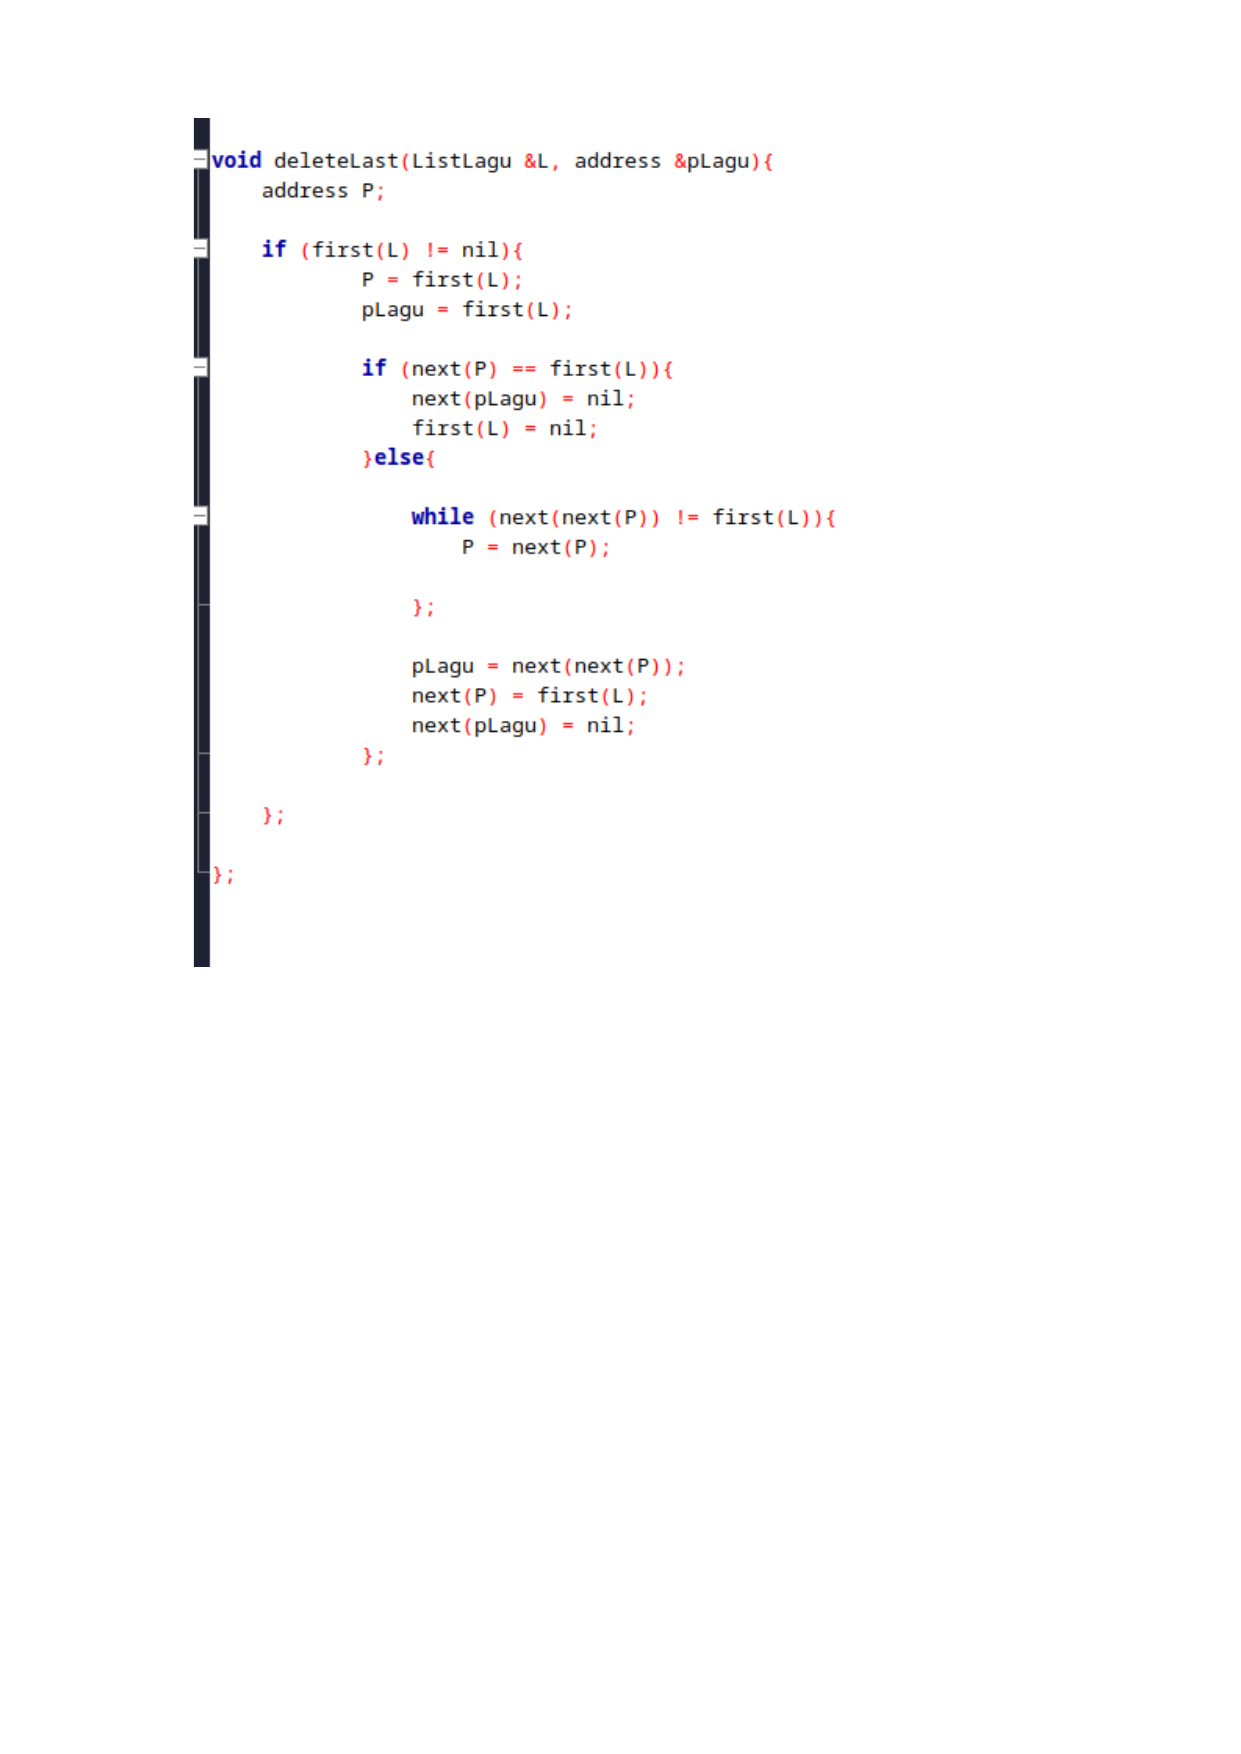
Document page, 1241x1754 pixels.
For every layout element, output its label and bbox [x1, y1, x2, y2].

picture [193, 118, 1047, 967]
